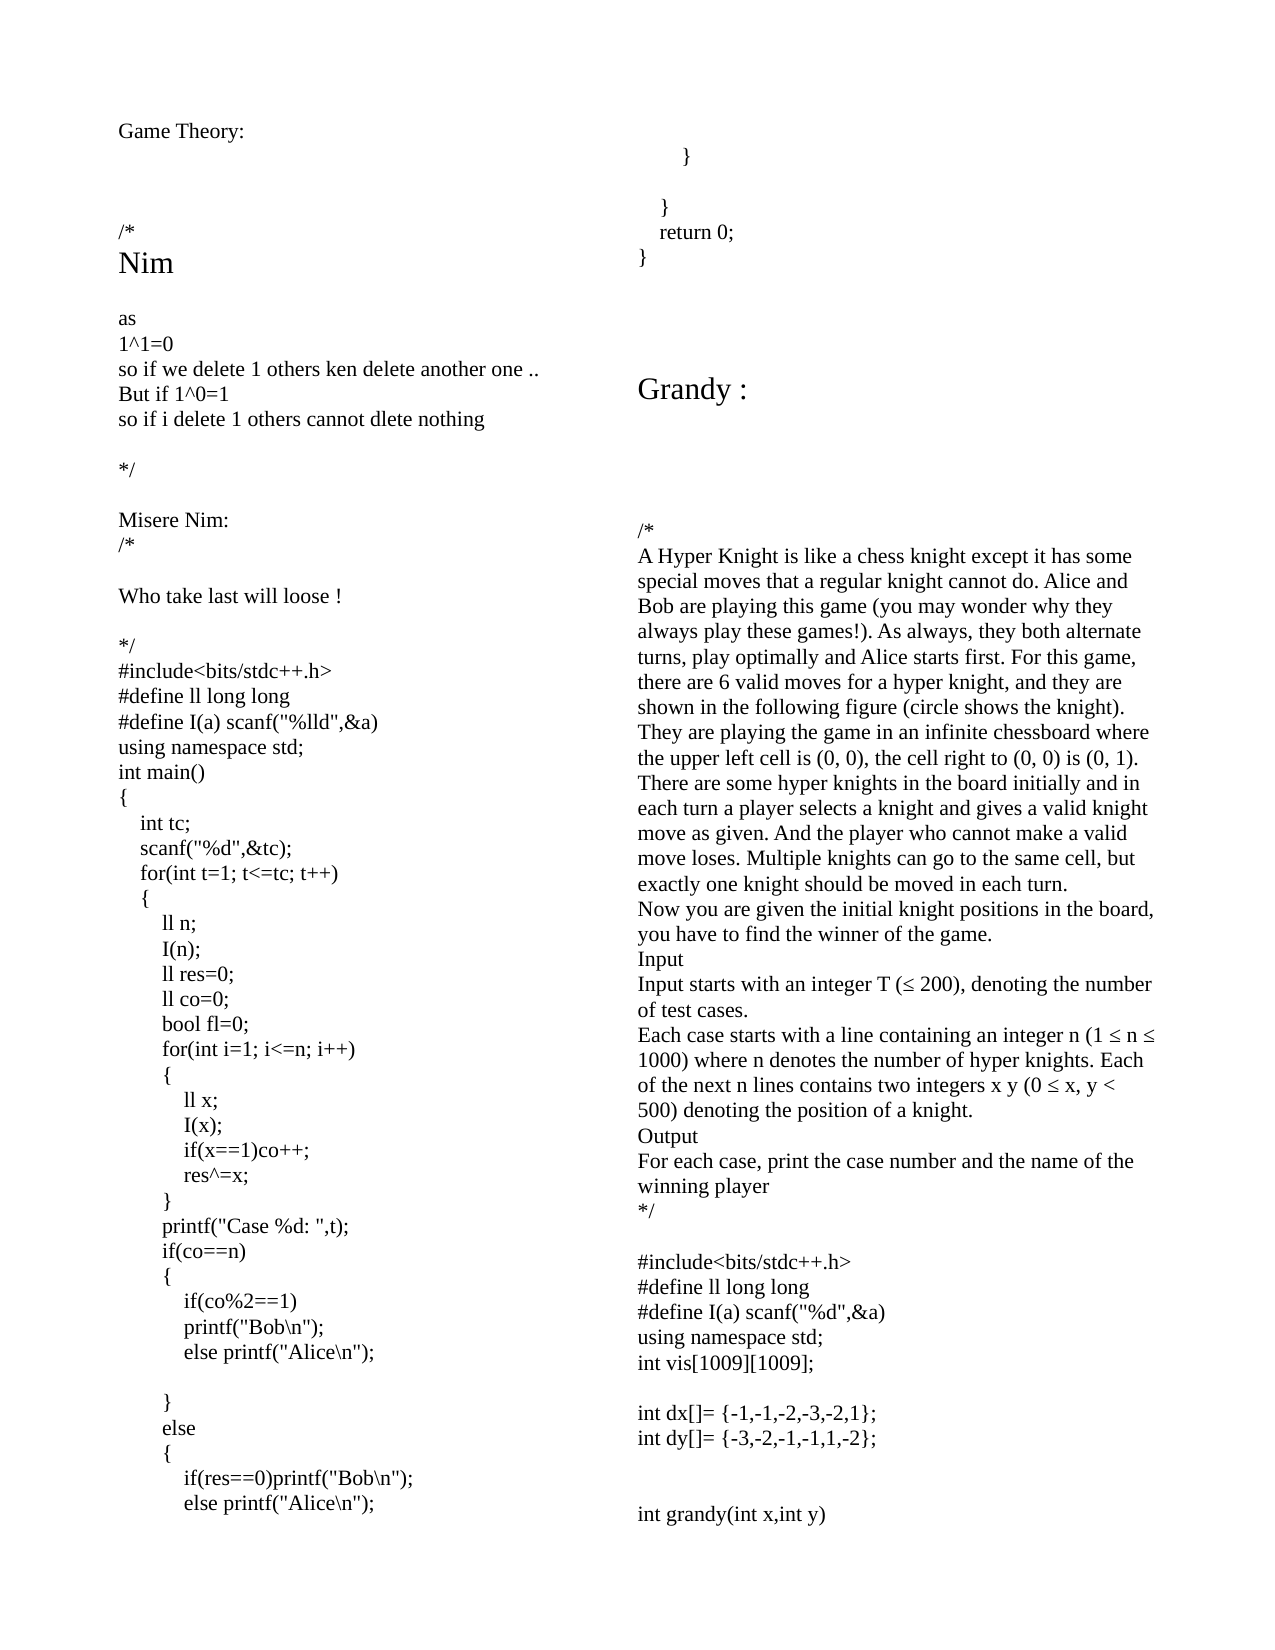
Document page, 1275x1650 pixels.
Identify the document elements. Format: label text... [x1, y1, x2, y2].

text printf("Bob\n"); [118, 1314, 637, 1339]
text int main() [118, 759, 637, 784]
text Input starts with an integer T (≤ 200), denoting the number of test cases. [637, 971, 1157, 1022]
text using namespace std; [637, 1324, 1157, 1349]
text Game Theory: [118, 118, 637, 143]
text #include<bits/stdc++.h> [637, 1249, 1157, 1274]
text bool fl=0; [118, 1011, 637, 1036]
text I(x); [118, 1112, 637, 1137]
text int tc; [118, 809, 637, 835]
text else printf("Alice\n"); [118, 1490, 637, 1515]
text as [118, 305, 637, 331]
text scanf("%d",&tc); [118, 835, 637, 860]
text Output [637, 1123, 1157, 1148]
text so if we delete 1 others ken delete another one .. [118, 356, 637, 381]
text if(co==n) [118, 1238, 637, 1263]
text 1^1=0 [118, 331, 637, 356]
text Each case starts with a line containing an integer n (1 ≤ n ≤ 1000) where n denotes the number of hyper knights. Each of the next n lines contains two integers x y (0 ≤ x, y < 500) denoting the position of a knight. [637, 1022, 1157, 1123]
text ll n; [118, 910, 637, 936]
text if(res==0)printf("Bob\n"); [118, 1465, 637, 1490]
text { [118, 1263, 637, 1288]
text else [118, 1414, 637, 1440]
text #define ll long long [118, 683, 637, 709]
text } [118, 1389, 637, 1414]
text if(x==1)co++; [118, 1137, 637, 1162]
text ll x; [118, 1087, 637, 1112]
text */ [118, 457, 637, 482]
text return 0; [637, 219, 1157, 244]
text int dx[]= {-1,-1,-2,-3,-2,1}; [637, 1400, 1157, 1425]
text /* [118, 219, 637, 244]
text for(int t=1; t<=tc; t++) [118, 860, 637, 885]
text int vis[1009][1009]; [637, 1349, 1157, 1375]
text } [637, 244, 1157, 269]
text } [637, 194, 1157, 219]
text } [118, 1188, 637, 1213]
text Nim [118, 244, 637, 280]
text else printf("Alice\n"); [118, 1339, 637, 1364]
text */ [637, 1198, 1157, 1223]
text ll co=0; [118, 986, 637, 1011]
text ll res=0; [118, 961, 637, 986]
text res^=x; [118, 1162, 637, 1188]
text A Hyper Knight is like a chess knight except it has some special moves that a regular knight cannot do. Alice and Bob are playing this game (you may wonder why they always play these games!). As always, they both alternate turns, play optimally and Alice starts first. For this game, there are 6 valid moves for a hyper knight, and they are shown in the following figure (circle shows the knight). [637, 543, 1157, 719]
text But if 1^0=1 [118, 381, 637, 406]
text For each case, print the case number and the name of the winning player [637, 1148, 1157, 1198]
text I(n); [118, 936, 637, 961]
text so if i delete 1 others cannot dlete nothing [118, 406, 637, 431]
text if(co%2==1) [118, 1288, 637, 1314]
text /* [637, 518, 1157, 543]
text { [118, 885, 637, 910]
text int dy[]= {-3,-2,-1,-1,1,-2}; [637, 1425, 1157, 1450]
text Misere Nim: [118, 507, 637, 532]
text for(int i=1; i<=n; i++) [118, 1036, 637, 1062]
text using namespace std; [118, 734, 637, 759]
text #include<bits/stdc++.h> [118, 658, 637, 683]
text int grandy(int x,int y) [637, 1501, 1157, 1526]
text #define I(a) scanf("%d",&a) [637, 1299, 1157, 1324]
text #define I(a) scanf("%lld",&a) [118, 709, 637, 734]
text Input [637, 946, 1157, 971]
text Grandy : [637, 370, 1157, 442]
text They are playing the game in an infinite chessboard where the upper left cell is (0, 0), the cell right to (0, 0) is (0, 1). There are some hyper knights in the board initially and in each turn a player selects a knight and gives a valid knight move as given. And the player who cannot make a valid move loses. Multiple knights can go to the same cell, but exactly one knight should be moved in each turn. [637, 719, 1157, 896]
text Now you are given the initial knight positions in the board, you have to find the winner of the game. [637, 896, 1157, 946]
text /* [118, 532, 637, 557]
text Who take last will loose ! [118, 583, 637, 608]
text */ [118, 633, 637, 658]
text #define ll long long [637, 1274, 1157, 1299]
text { [118, 1440, 637, 1465]
text { [118, 784, 637, 809]
text printf("Case %d: ",t); [118, 1213, 637, 1238]
text { [118, 1062, 637, 1087]
text } [637, 143, 1157, 168]
